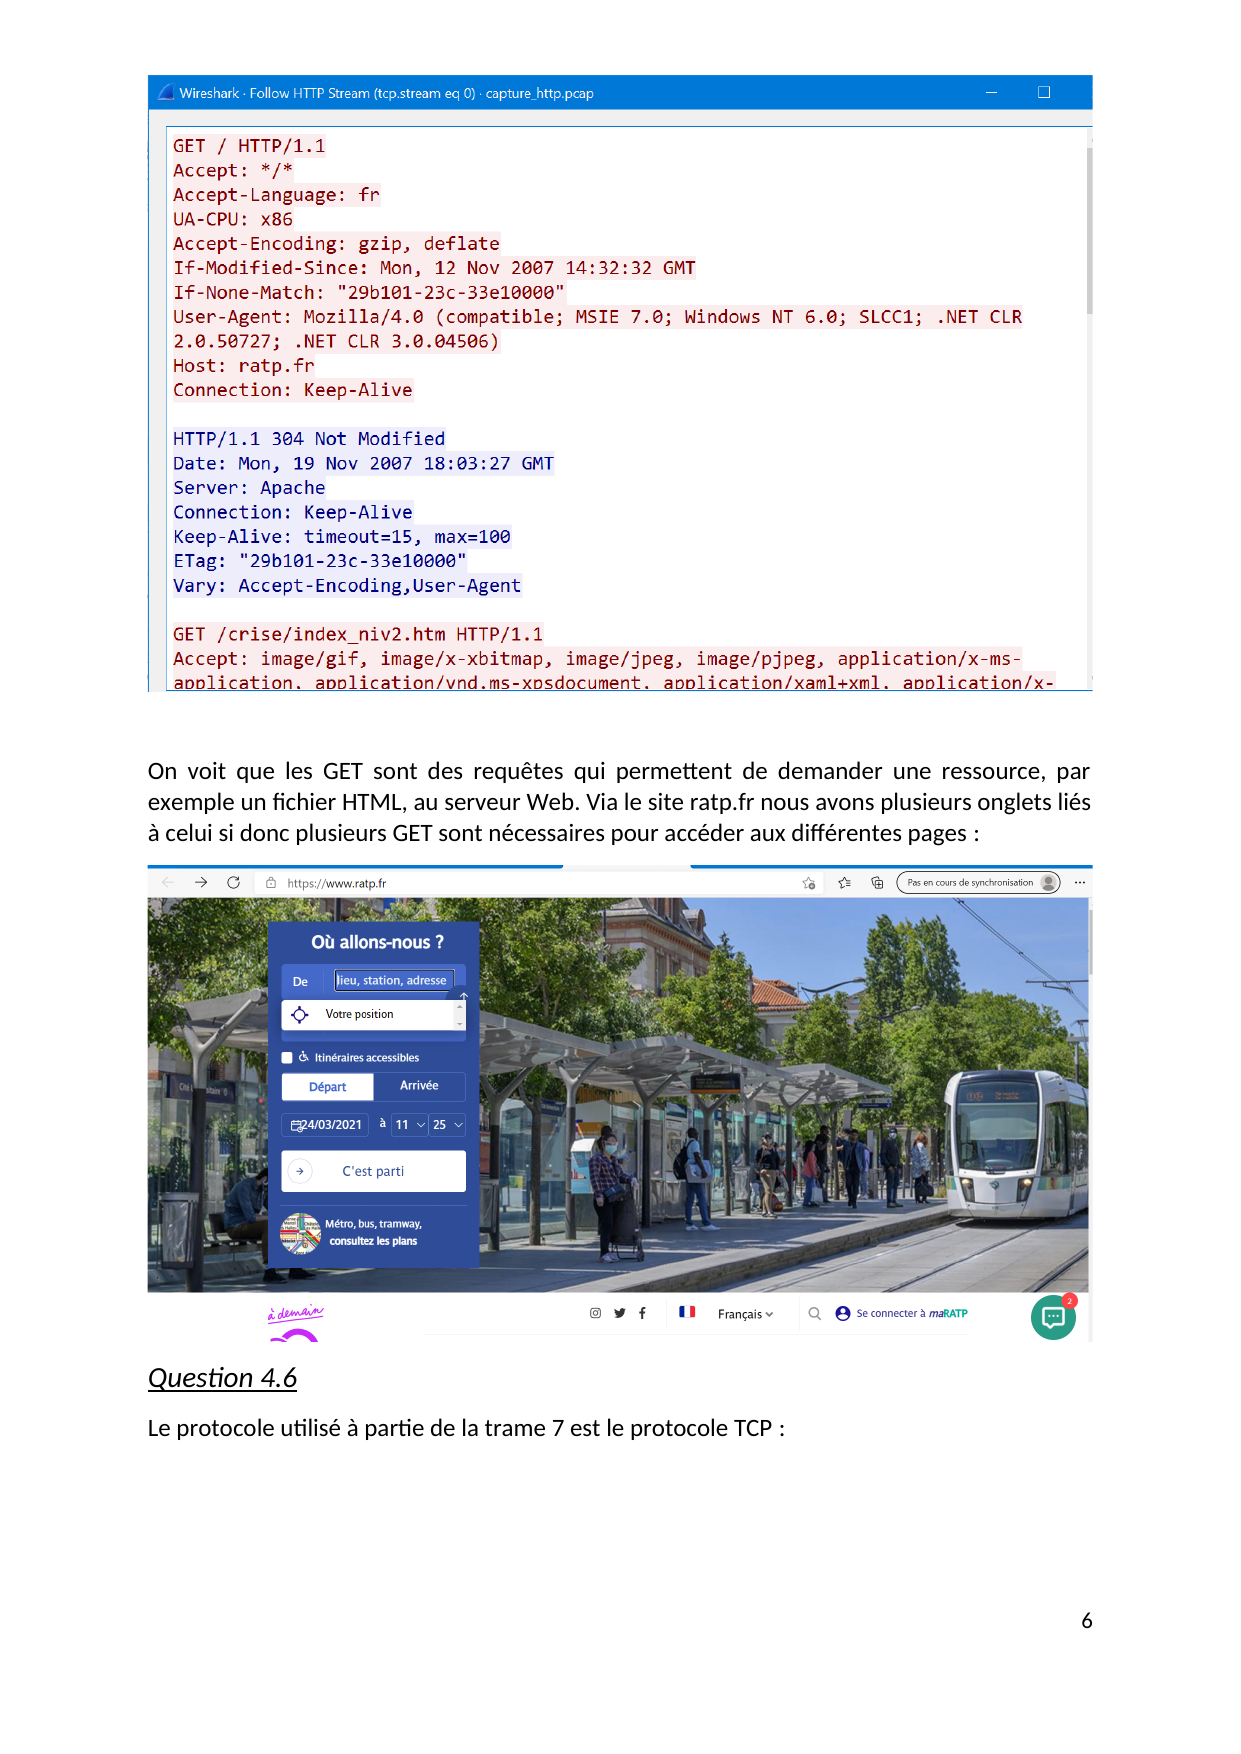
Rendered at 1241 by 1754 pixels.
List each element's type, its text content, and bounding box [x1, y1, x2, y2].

text On voit que les GET sont des requêtes qui permettent de demander une ressource, par exemple un fichier HTML, au serveur Web. Via le site ratp.fr nous avons plusieurs onglets liés à celui si donc plusieurs GET sont nécessaires pour accéder aux différentes pages : [148, 755, 1093, 848]
text Le protocole utilisé à partie de la trame 7 est le protocole TCP : [148, 1413, 1093, 1443]
text Question 4.6 [148, 1359, 1093, 1395]
